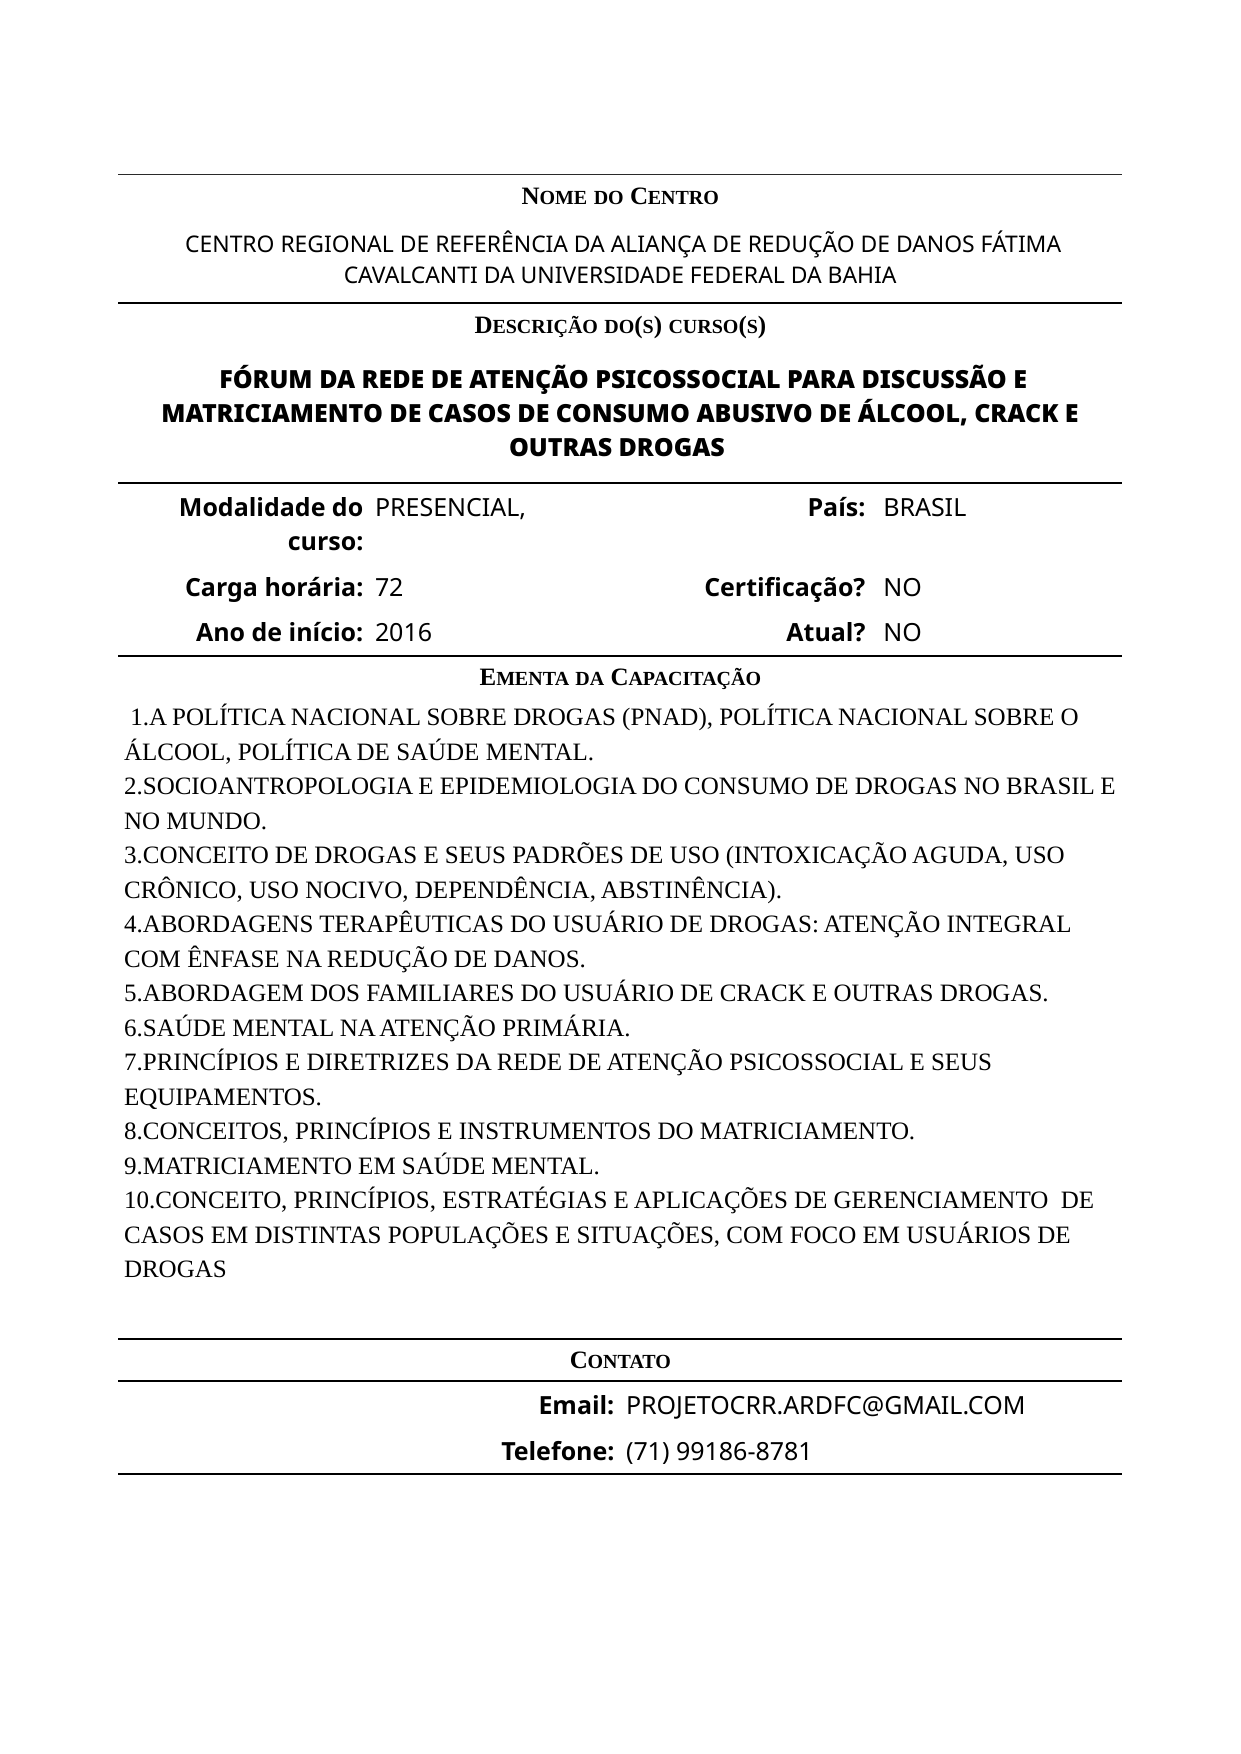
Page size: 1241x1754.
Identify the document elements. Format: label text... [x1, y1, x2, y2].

table_header Nome do Centro [118, 176, 1122, 216]
table_cell CENTRO REGIONAL DE REFERÊNCIA DA ALIANÇA DE REDUÇÃO DE DANOS FÁTIMA CAVALCANTI DA UNIVERSIDADE FEDERAL DA BAHIA [118, 216, 1122, 302]
table_cell Carga horária: [118, 564, 369, 609]
table_cell Ementa da Capacitação [118, 657, 1122, 697]
table_cell NO [871, 609, 1122, 654]
table_cell Certificação? [620, 564, 871, 609]
table_cell NO [871, 564, 1122, 609]
table_cell (71) 99186-8781 [620, 1428, 1122, 1473]
table_cell 1.A POLÍTICA NACIONAL SOBRE DROGAS (PNAD), POLÍTICA NACIONAL SOBRE O ÁLCOOL, POLÍTICA DE SAÚDE MENTAL. 2.SOCIOANTROPOLOGIA E EPIDEMIOLOGIA DO CONSUMO DE DROGAS NO BRASIL E NO MUNDO. 3.CONCEITO DE DROGAS E SEUS PADRÕES DE USO (INTOXICAÇÃO AGUDA, USO CRÔNICO, USO NOCIVO, DEPENDÊNCIA, ABSTINÊNCIA). 4.ABORDAGENS TERAPÊUTICAS DO USUÁRIO DE DROGAS: ATENÇÃO INTEGRAL COM ÊNFASE NA REDUÇÃO DE DANOS. 5.ABORDAGEM DOS FAMILIARES DO USUÁRIO DE CRACK E OUTRAS DROGAS. 6.SAÚDE MENTAL NA ATENÇÃO PRIMÁRIA. 7.PRINCÍPIOS E DIRETRIZES DA REDE DE ATENÇÃO PSICOSSOCIAL E SEUS EQUIPAMENTOS. 8.CONCEITOS, PRINCÍPIOS E INSTRUMENTOS DO MATRICIAMENTO. 9.MATRICIAMENTO EM SAÚDE MENTAL. 10.CONCEITO, PRINCÍPIOS, ESTRATÉGIAS E APLICAÇÕES DE GERENCIAMENTO DE CASOS EM DISTINTAS POPULAÇÕES E SITUAÇÕES, COM FOCO EM USUÁRIOS DE DROGAS [118, 697, 1122, 1338]
table_cell Telefone: [118, 1428, 620, 1473]
table_cell FÓRUM DA REDE DE ATENÇÃO PSICOSSOCIAL PARA DISCUSSÃO E MATRICIAMENTO DE CASOS DE CONSUMO ABUSIVO DE ÁLCOOL, CRACK E OUTRAS DROGAS [118, 344, 1122, 482]
table_cell País: [620, 484, 871, 563]
table_cell PROJETOCRR.ARDFC@GMAIL.COM [620, 1382, 1122, 1428]
table_cell Modalidade do curso: [118, 484, 369, 563]
table_cell 72 [369, 564, 620, 609]
table_cell Contato [118, 1340, 1122, 1380]
table_cell 2016 [369, 609, 620, 654]
table_cell Descrição do(s) curso(s) [118, 304, 1122, 344]
table_cell BRASIL [871, 484, 1122, 563]
table_cell Email: [118, 1382, 620, 1428]
table_cell Ano de início: [118, 609, 369, 654]
table_cell PRESENCIAL, [369, 484, 620, 563]
table_cell Atual? [620, 609, 871, 654]
